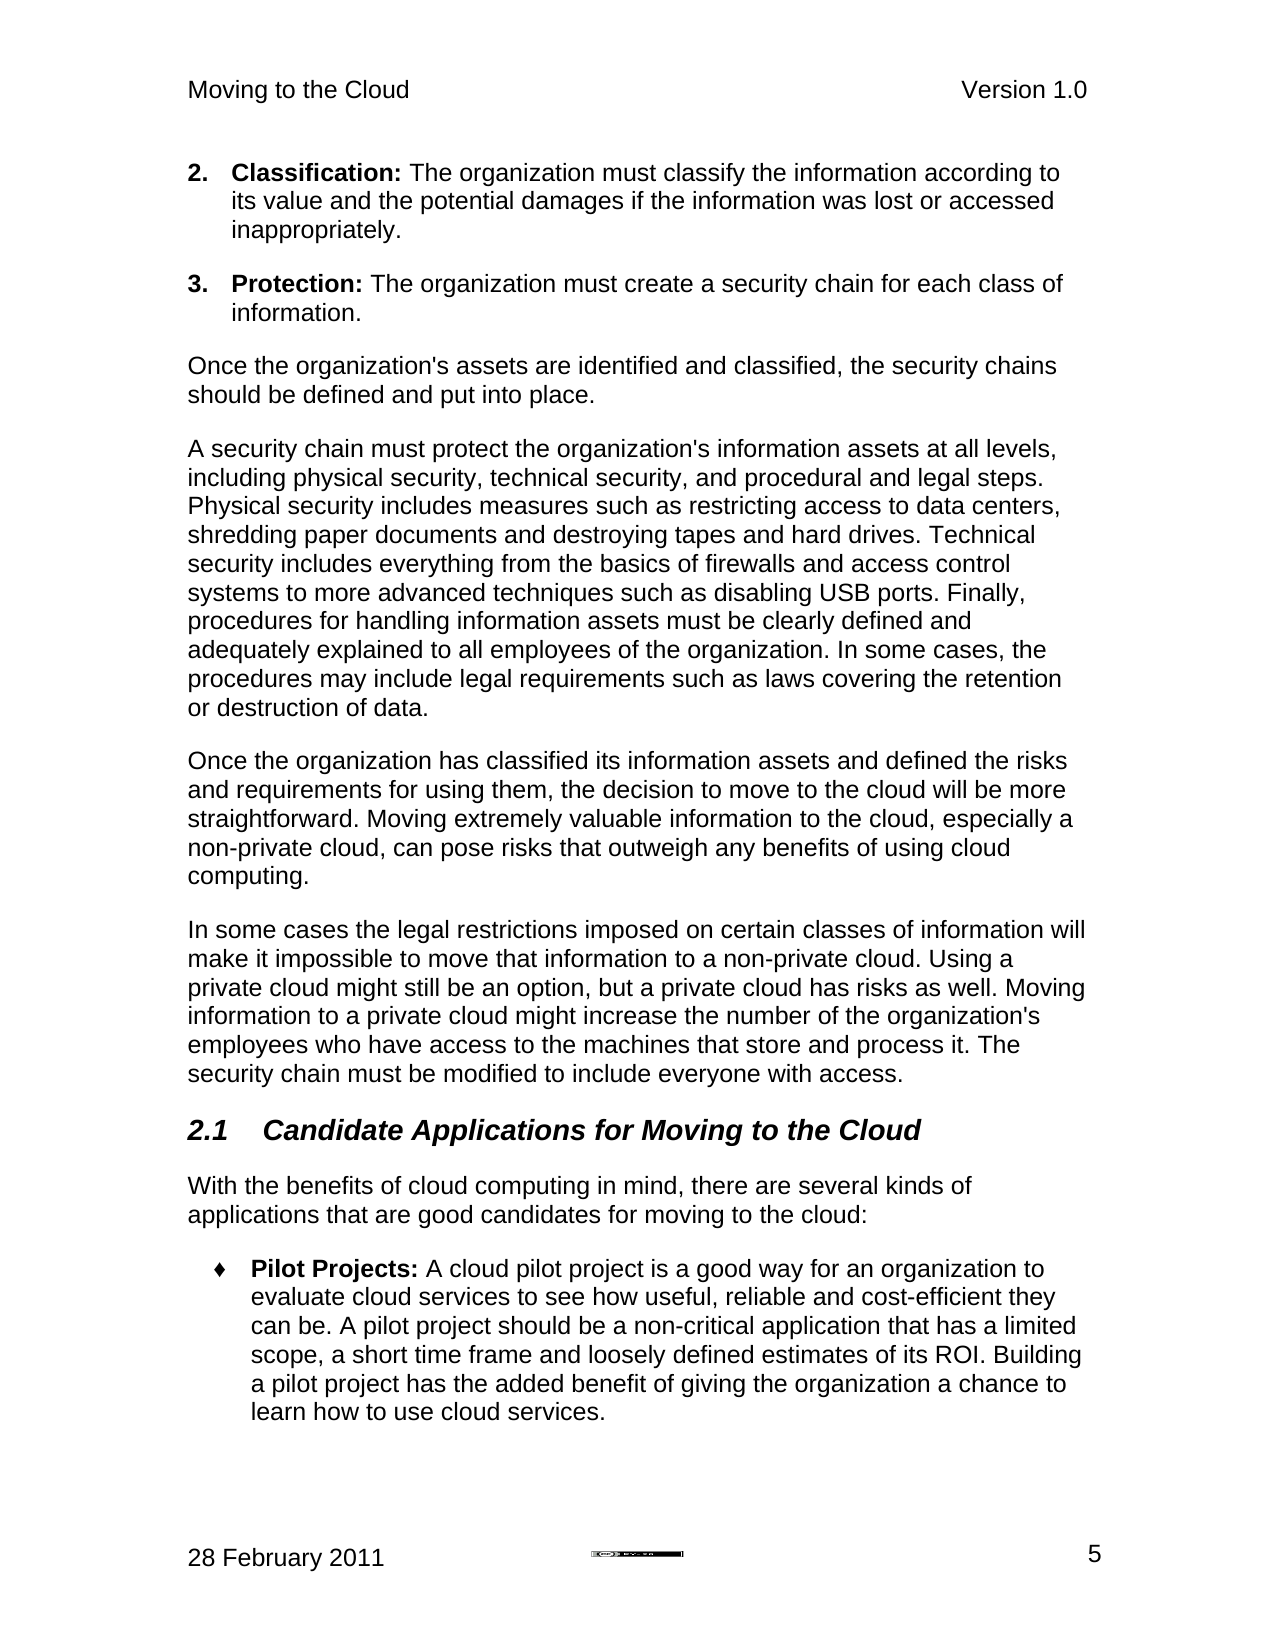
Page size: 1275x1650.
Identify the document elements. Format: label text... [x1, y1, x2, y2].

list Classification: The organization must classify the information according to its value and the potential damages if the information was lost or accessed inappropriately. [187, 157, 1087, 244]
text Once the organization has classified its information assets and defined the risks and requirements for using them, the decision to move to the cloud will be more straightforward. Moving extremely valuable information to the cloud, especially a non-private cloud, can pose risks that outweigh any benefits of using cloud computing. [187, 746, 1087, 890]
list Pilot Projects: A cloud pilot project is a good way for an organization to evaluate cloud services to see how useful, reliable and cost-efficient they can be. A pilot project should be a non-critical application that has a limited scope, a short time frame and loosely defined estimates of its ROI. Building a pilot project has the added benefit of giving the organization a chance to learn how to use cloud services. [213, 1253, 1087, 1426]
text With the benefits of cloud computing in mind, there are several kinds of applications that are good candidates for moving to the cloud: [187, 1171, 1087, 1228]
text In some cases the legal restrictions imposed on certain classes of information will make it impossible to move that information to a non-private cloud. Using a private cloud might still be an option, but a private cloud has risks as well. Moving information to a private cloud might increase the number of the organization's employees who have access to the machines that store and process it. The security chain must be modified to include everyone with access. [187, 915, 1087, 1087]
text A security chain must protect the organization's information assets at all levels, including physical security, technical security, and procedural and legal steps. Physical security includes measures such as restricting access to data centers, shredding paper documents and destroying tapes and hard drives. Technical security includes everything from the basics of firewalls and access control systems to more advanced techniques such as disabling USB ports. Finally, procedures for handling information assets must be clearly defined and adequately explained to all employees of the organization. In some cases, the procedures may include legal requirements such as laws covering the retention or destruction of data. [187, 434, 1087, 721]
text Once the organization's assets are identified and classified, the security chains should be defined and put into place. [187, 351, 1087, 409]
subtitle Candidate Applications for Moving to the Cloud [187, 1112, 1087, 1146]
list Protection: The organization must create a security chain for each class of information. [187, 269, 1087, 326]
picture [591, 1551, 684, 1557]
